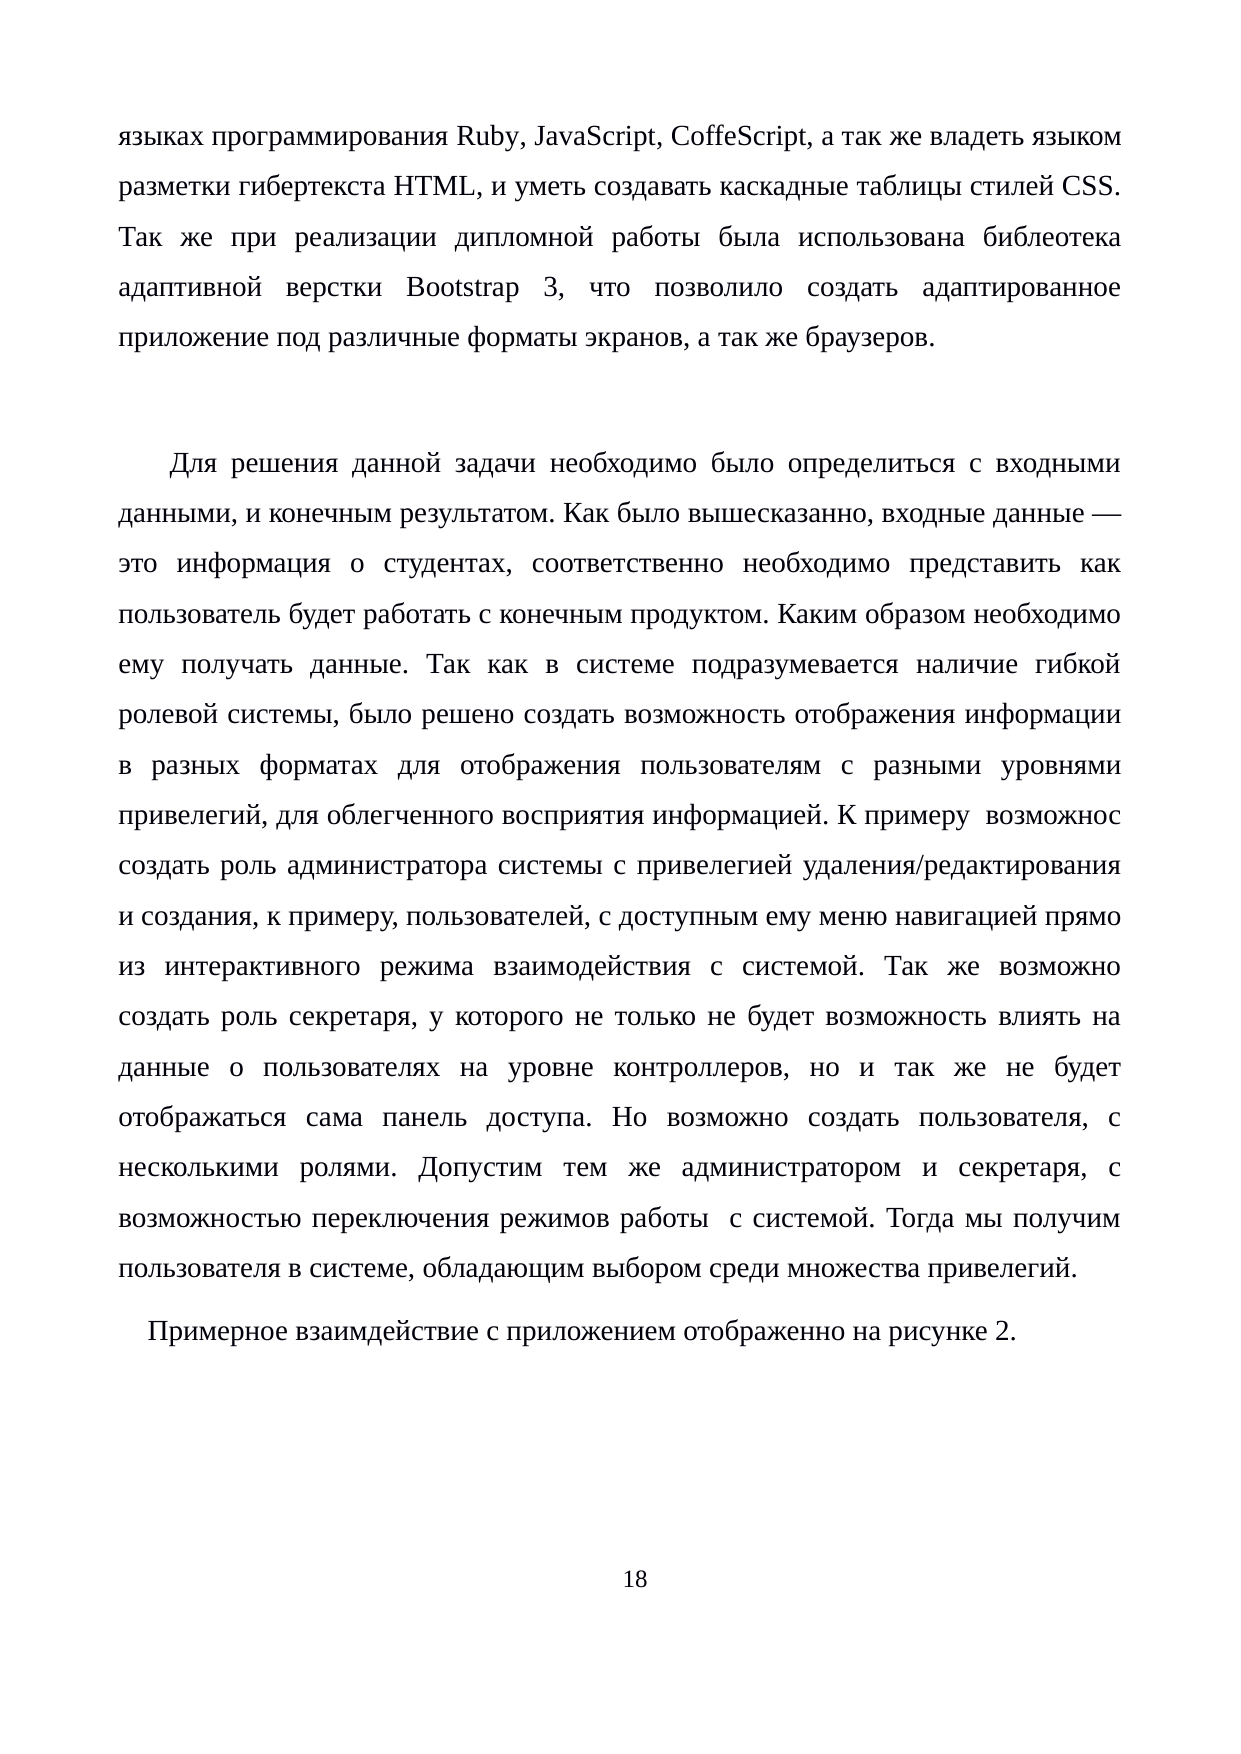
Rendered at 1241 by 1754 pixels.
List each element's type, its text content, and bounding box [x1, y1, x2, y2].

text Для решения данной задачи необходимо было определиться с входными данными, и конечным результатом. Как было вышесказанно, входные данные — это информация о студентах, соответственно необходимо представить как пользователь будет работать с конечным продуктом. Каким образом необходимо ему получать данные. Так как в системе подразумевается наличие гибкой ролевой системы, было решено создать возможность отображения информации в разных форматах для отображения пользователям с разными уровнями привелегий, для облегченного восприятия информацией. К примеру возможнос создать роль администратора системы с привелегией удаления/редактирования и создания, к примеру, пользователей, с доступным ему меню навигацией прямо из интерактивного режима взаимодействия с системой. Так же возможно создать роль секретаря, у которого не только не будет возможность влиять на данные о пользователях на уровне контроллеров, но и так же не будет отображаться сама панель доступа. Но возможно создать пользователя, с несколькими ролями. Допустим тем же администратором и секретаря, с возможностью переключения режимов работы с системой. Тогда мы получим пользователя в системе, обладающим выбором среди множества привелегий. [118, 445, 1122, 1283]
text Примерное взаимдействие с приложением отображенно на рисунке 2. [118, 1313, 1122, 1346]
text языках программирования Ruby, JavaScript, CoffeScript, а так же владеть языком разметки гибертекста HTML, и уметь создавать каскадные таблицы стилей CSS. Так же при реализации дипломной работы была использована библеотека адаптивной верстки Bootstrap 3, что позволило создать адаптированное приложение под различные форматы экранов, а так же браузеров. [118, 118, 1122, 353]
